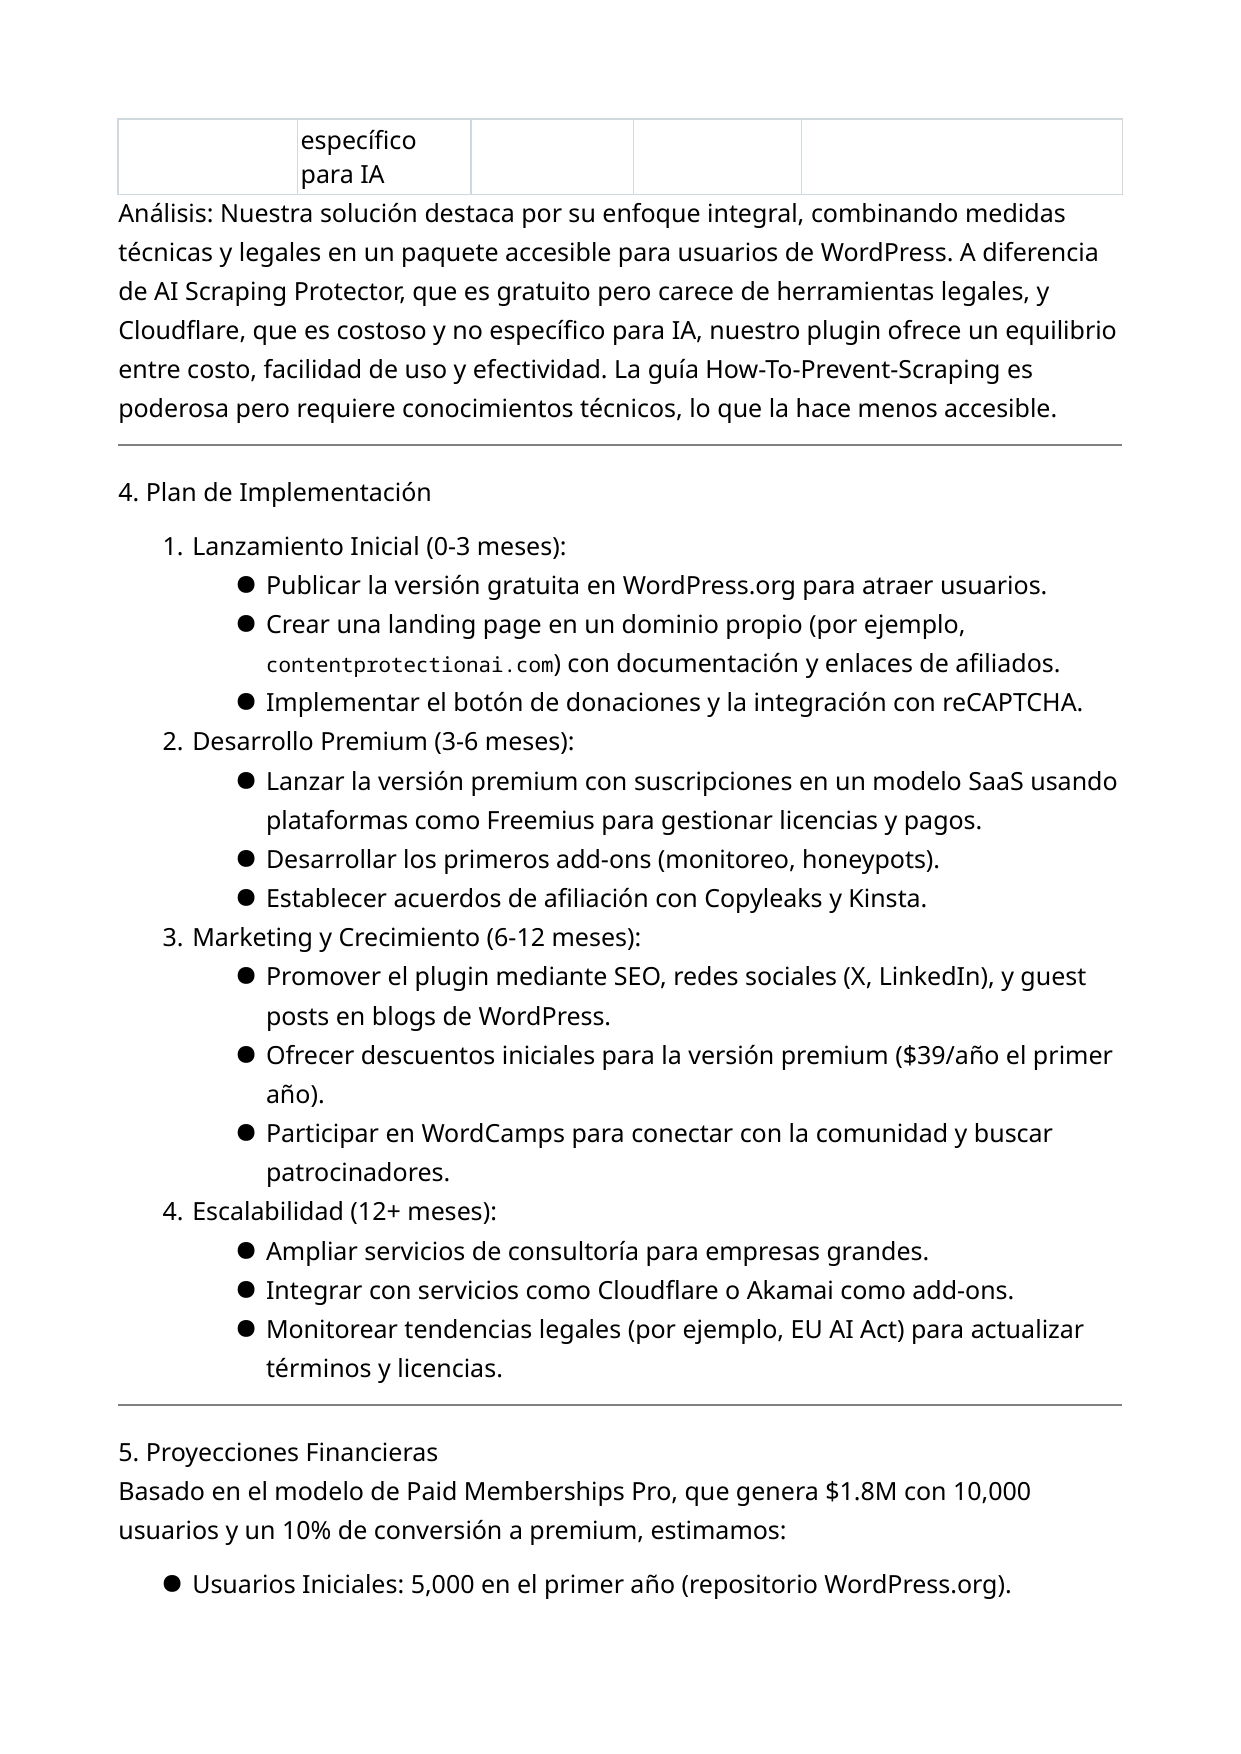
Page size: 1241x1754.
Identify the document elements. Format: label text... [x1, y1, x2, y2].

list Lanzar la versión premium con suscripciones en un modelo SaaS usando plataformas como Freemius para gestionar licencias y pagos. [236, 763, 1122, 836]
list Participar en WordCamps para conectar con la comunidad y buscar patrocinadores. [236, 1116, 1122, 1189]
list Desarrollar los primeros add-ons (monitoreo, honeypots). [236, 842, 1122, 876]
list Promover el plugin mediante SEO, redes sociales (X, LinkedIn), y guest posts en blogs de WordPress. [236, 959, 1122, 1032]
list Implementar el botón de donaciones y la integración con reCAPTCHA. [236, 685, 1122, 719]
list Monitorear tendencias legales (por ejemplo, EU AI Act) para actualizar términos y licencias. [236, 1312, 1122, 1385]
list Establecer acuerdos de afiliación con Copyleaks y Kinsta. [236, 881, 1122, 915]
list Ampliar servicios de consultoría para empresas grandes. [236, 1233, 1122, 1267]
list Lanzamiento Inicial (0-3 meses): [162, 528, 1122, 562]
table_cell [634, 120, 801, 194]
list Usuarios Iniciales: 5,000 en el primer año (repositorio WordPress.org). [162, 1566, 1122, 1600]
table_cell específico para IA [298, 120, 470, 194]
text Basado en el modelo de Paid Memberships Pro, que genera $1.8M con 10,000 usuarios y un 10% de conversión a premium, estimamos: [118, 1473, 1122, 1547]
text 4. Plan de Implementación [118, 474, 1122, 508]
list Escalabilidad (12+ meses): [162, 1194, 1122, 1228]
list Ofrecer descuentos iniciales para la versión premium ($39/año el primer año). [236, 1037, 1122, 1111]
table_cell [472, 120, 633, 194]
list Crear una landing page en un dominio propio (por ejemplo, contentprotectionai.com) con documentación y enlaces de afiliados. [236, 607, 1122, 680]
list Integrar con servicios como Cloudflare o Akamai como add-ons. [236, 1272, 1122, 1306]
list Publicar la versión gratuita en WordPress.org para atraer usuarios. [236, 567, 1122, 601]
text 5. Proyecciones Financieras [118, 1434, 1122, 1468]
list Desarrollo Premium (3-6 meses): [162, 724, 1122, 758]
table_cell [802, 120, 1122, 194]
list Marketing y Crecimiento (6-12 meses): [162, 920, 1122, 954]
table_cell [119, 120, 297, 194]
text Análisis: Nuestra solución destaca por su enfoque integral, combinando medidas técnicas y legales en un paquete accesible para usuarios de WordPress. A diferencia de AI Scraping Protector, que es gratuito pero carece de herramientas legales, y Cloudflare, que es costoso y no específico para IA, nuestro plugin ofrece un equilibrio entre costo, facilidad de uso y efectividad. La guía How-To-Prevent-Scraping es poderosa pero requiere conocimientos técnicos, lo que la hace menos accesible. [118, 195, 1122, 425]
